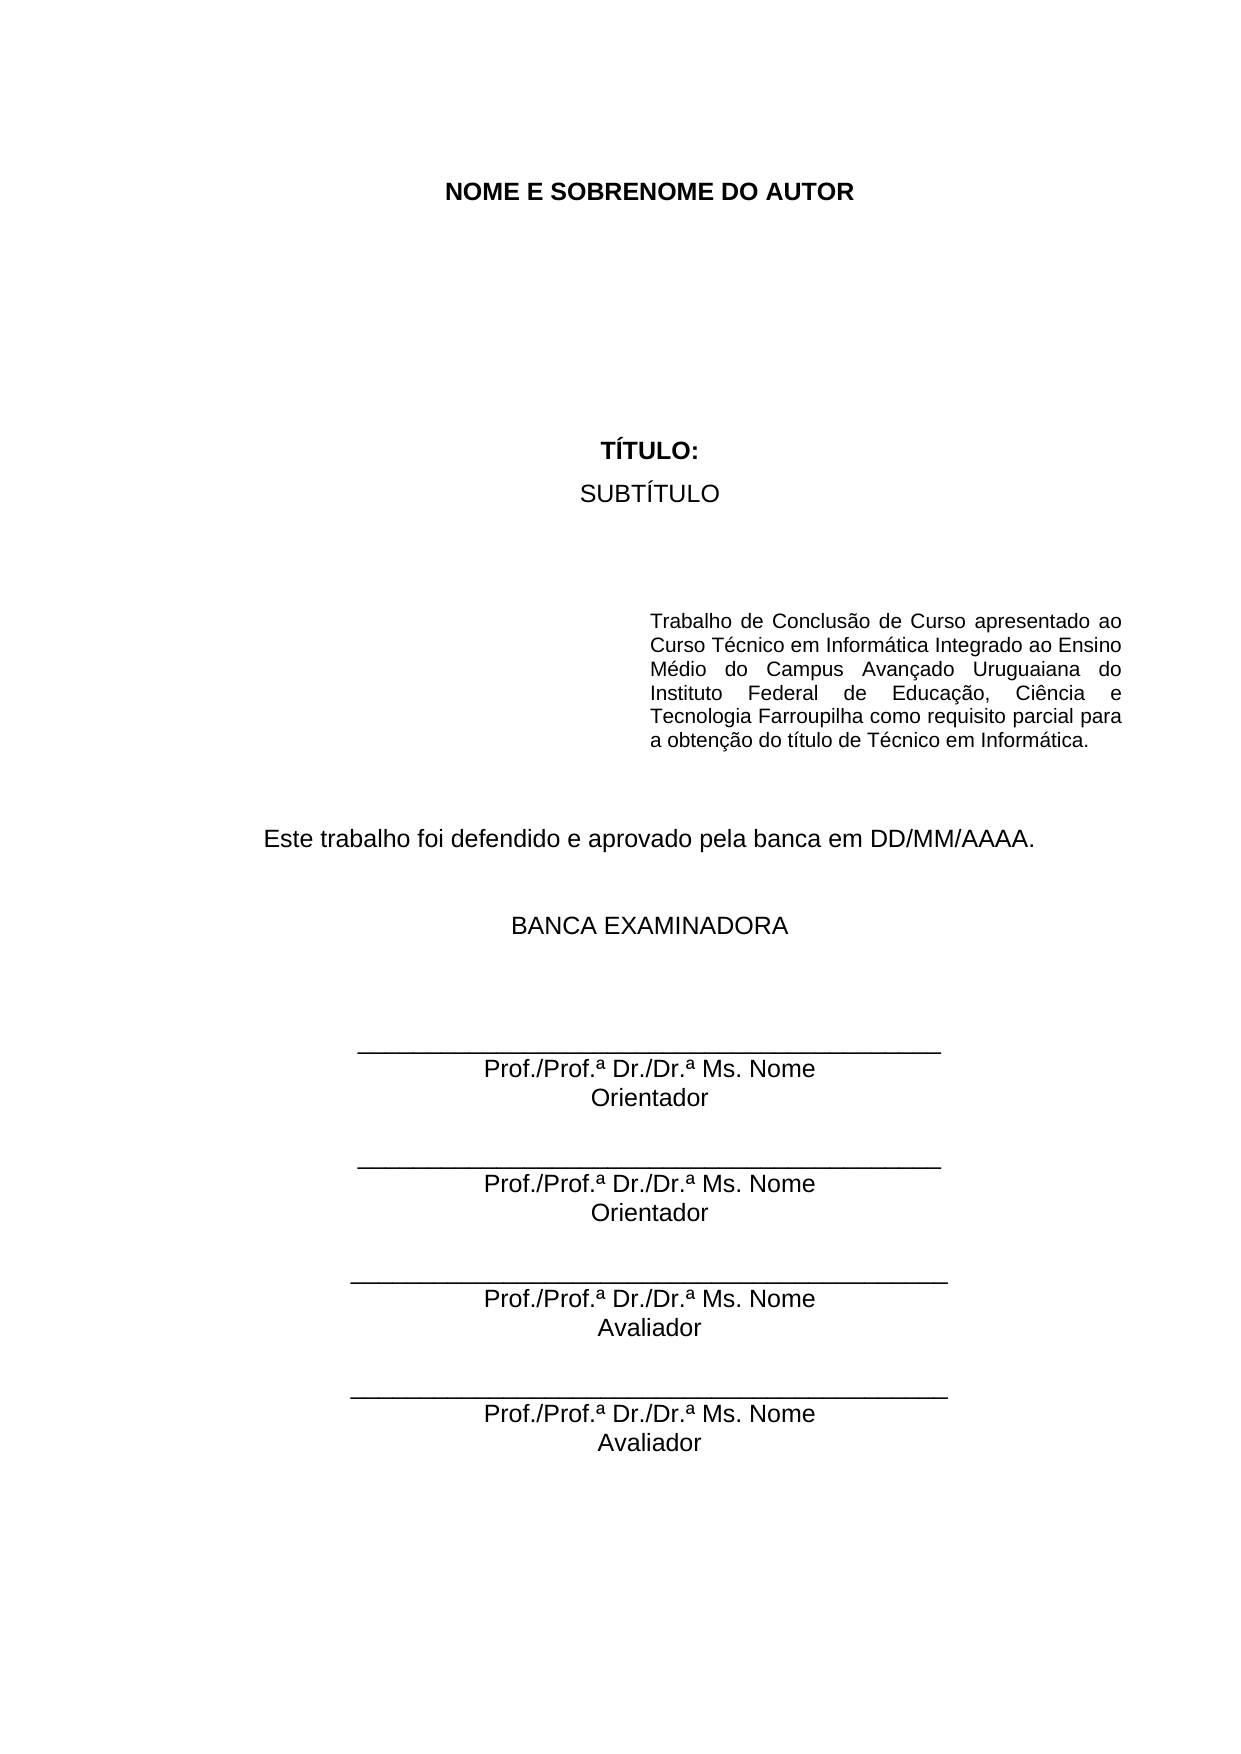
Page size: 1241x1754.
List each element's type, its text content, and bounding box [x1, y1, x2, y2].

text NOME E SOBRENOME DO AUTOR [177, 177, 1122, 206]
text ___________________________________________ [177, 1256, 1122, 1284]
text Avaliador [177, 1428, 1122, 1457]
text BANCA EXAMINADORA [177, 911, 1122, 939]
text __________________________________________ [177, 1026, 1122, 1054]
text __________________________________________ [177, 1141, 1122, 1169]
text Prof./Prof.ª Dr./Dr.ª Ms. Nome [177, 1284, 1122, 1313]
text Prof./Prof.ª Dr./Dr.ª Ms. Nome [177, 1169, 1122, 1198]
text TÍTULO: [177, 436, 1122, 465]
text Orientador [177, 1198, 1122, 1227]
text Este trabalho foi defendido e aprovado pela banca em DD/MM/AAAA. [177, 824, 1122, 853]
text Orientador [177, 1083, 1122, 1112]
text Avaliador [177, 1313, 1122, 1342]
text Prof./Prof.ª Dr./Dr.ª Ms. Nome [177, 1399, 1122, 1428]
text ___________________________________________ [177, 1371, 1122, 1399]
text SUBTÍTULO [177, 479, 1122, 508]
text Prof./Prof.ª Dr./Dr.ª Ms. Nome [177, 1054, 1122, 1083]
text Trabalho de Conclusão de Curso apresentado ao Curso Técnico em Informática Integrado ao Ensino Médio do Campus Avançado Uruguaiana do Instituto Federal de Educação, Ciência e Tecnologia Farroupilha como requisito parcial para a obtenção do título de Técnico em Informática. [650, 608, 1122, 752]
